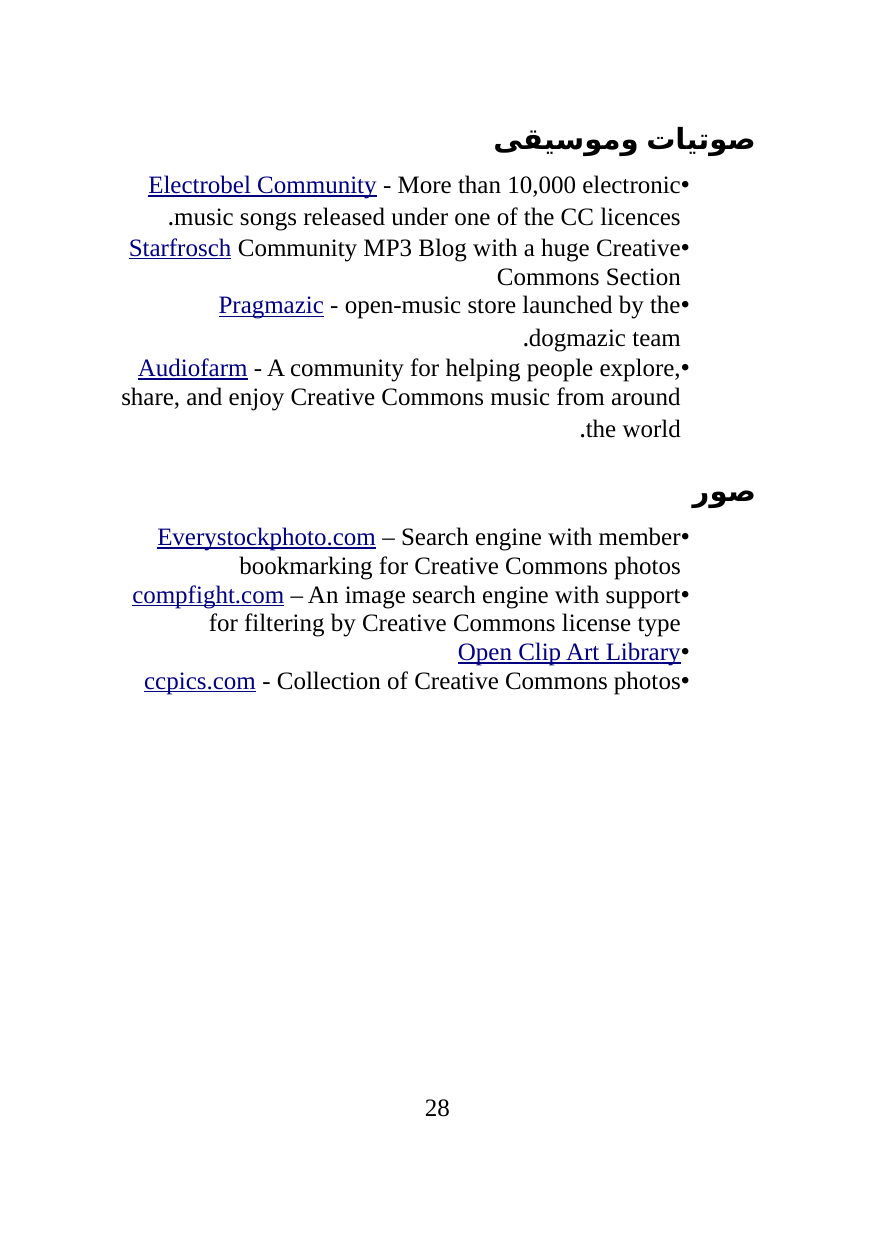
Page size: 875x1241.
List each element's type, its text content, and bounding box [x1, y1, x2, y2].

list Pragmazic - open-music store launched by the dogmazic team. [118, 291, 718, 353]
list Open Clip Art Library [118, 637, 718, 666]
list Audiofarm - A community for helping people explore, share, and enjoy Creative Commons music from around the world. [118, 353, 718, 445]
list Everystockphoto.com – Search engine with member bookmarking for Creative Commons photos [118, 522, 718, 580]
subtitle صوتيات وموسيقى [118, 118, 756, 158]
subtitle صور [118, 470, 756, 510]
list ccpics.com - Collection of Creative Commons photos [118, 666, 718, 695]
list compfight.com – An image search engine with support for filtering by Creative Commons license type [118, 580, 718, 637]
list Electrobel Community - More than 10,000 electronic music songs released under one of the CC licences. [118, 170, 718, 233]
list Starfrosch Community MP3 Blog with a huge Creative Commons Section [118, 233, 718, 291]
